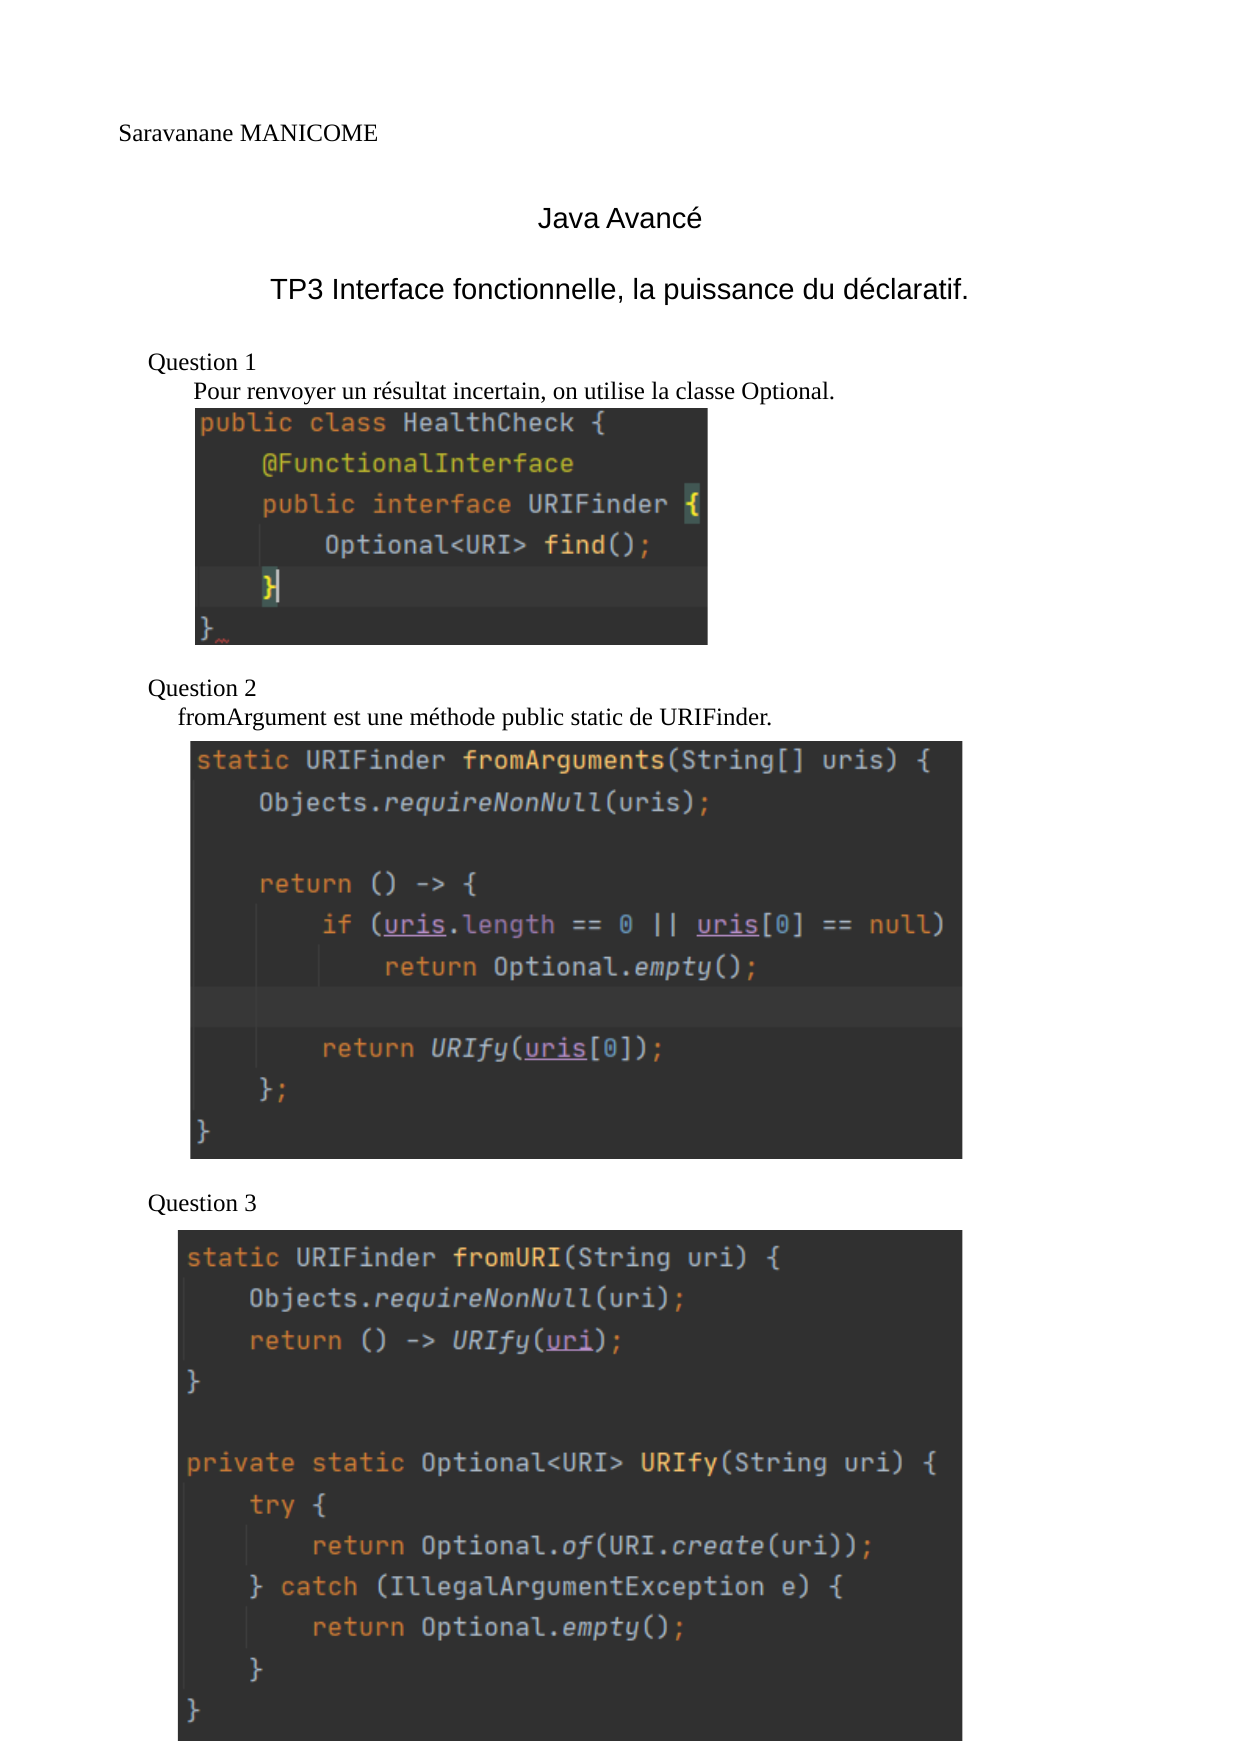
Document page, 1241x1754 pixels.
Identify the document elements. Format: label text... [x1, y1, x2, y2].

picture [190, 741, 963, 1159]
picture [177, 1230, 963, 1741]
text fromArgument est une méthode public static de URIFinder. [177, 702, 1122, 731]
text Question 2 [148, 673, 1122, 702]
picture [195, 408, 708, 645]
text Question 3 [148, 1188, 1122, 1217]
subtitle Java Avancé [118, 201, 1122, 235]
text Question 1 [148, 347, 1122, 376]
text Pour renvoyer un résultat incertain, on utilise la classe Optional. [177, 376, 1122, 405]
subtitle TP3 Interface fonctionnelle, la puissance du déclaratif. [118, 272, 1122, 306]
